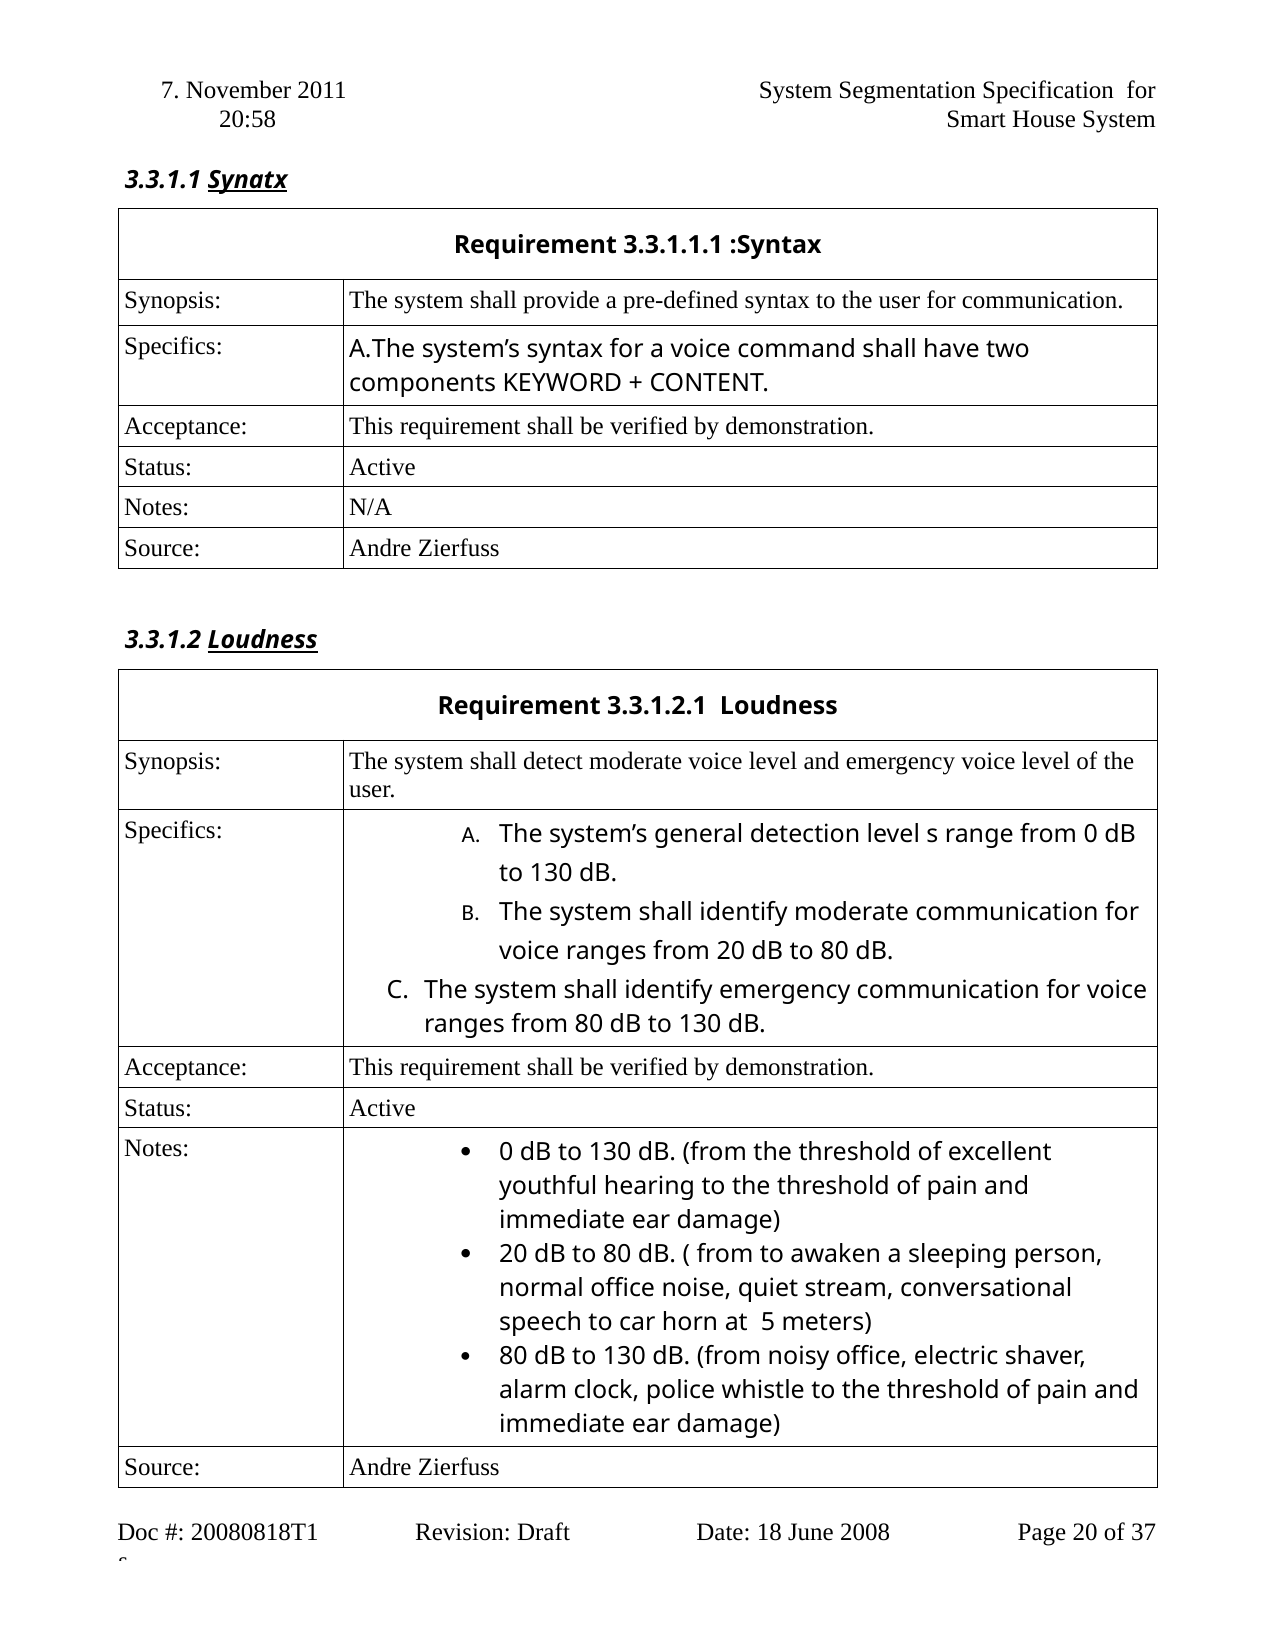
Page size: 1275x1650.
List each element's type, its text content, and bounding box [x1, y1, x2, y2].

table_cell Notes: [119, 1128, 343, 1446]
table_cell Status: [119, 1088, 343, 1127]
table_cell The system’s syntax for a voice command shall have two components KEYWORD + CONTENT. [344, 326, 1157, 405]
table_cell Source: [119, 528, 343, 568]
table_cell The system shall detect moderate voice level and emergency voice level of the user. [344, 741, 1157, 809]
table_cell Specifics: [119, 810, 343, 1046]
table_cell 0 dB to 130 dB. (from the threshold of excellent youthful hearing to the threshold of pain and immediate ear damage) 20 dB to 80 dB. ( from to awaken a sleeping person, normal office noise, quiet stream, conversational speech to car horn at 5 meters) 80 dB to 130 dB. (from noisy office, electric shaver, alarm clock, police whistle to the threshold of pain and immediate ear damage) [344, 1128, 1157, 1446]
table_cell Active [344, 1088, 1157, 1127]
table_cell Acceptance: [119, 406, 343, 446]
table_cell This requirement shall be verified by demonstration. [344, 406, 1157, 446]
subtitle Loudness [118, 622, 1157, 656]
table_cell Specifics: [119, 326, 343, 405]
table_cell Synopsis: [119, 280, 343, 325]
table_cell Notes: [119, 487, 343, 527]
table_cell Andre Zierfuss [344, 528, 1157, 568]
subtitle Synatx [118, 161, 1157, 195]
table_cell Acceptance: [119, 1047, 343, 1087]
table_cell Active [344, 447, 1157, 486]
table_header Requirement 3.3.1.2.1 Loudness [119, 670, 1157, 739]
table_header Requirement 3.3.1.1.1 :Syntax [119, 209, 1157, 279]
table_cell Andre Zierfuss [344, 1447, 1157, 1487]
table_cell N/A [344, 487, 1157, 527]
table_cell The system’s general detection level s range from 0 dB to 130 dB. The system shall identify moderate communication for voice ranges from 20 dB to 80 dB. The system shall identify emergency communication for voice ranges from 80 dB to 130 dB. [344, 810, 1157, 1046]
table_cell This requirement shall be verified by demonstration. [344, 1047, 1157, 1087]
table_cell Status: [119, 447, 343, 486]
table_cell The system shall provide a pre-defined syntax to the user for communication. [344, 280, 1157, 325]
table_cell Synopsis: [119, 741, 343, 809]
table_cell Source: [119, 1447, 343, 1487]
